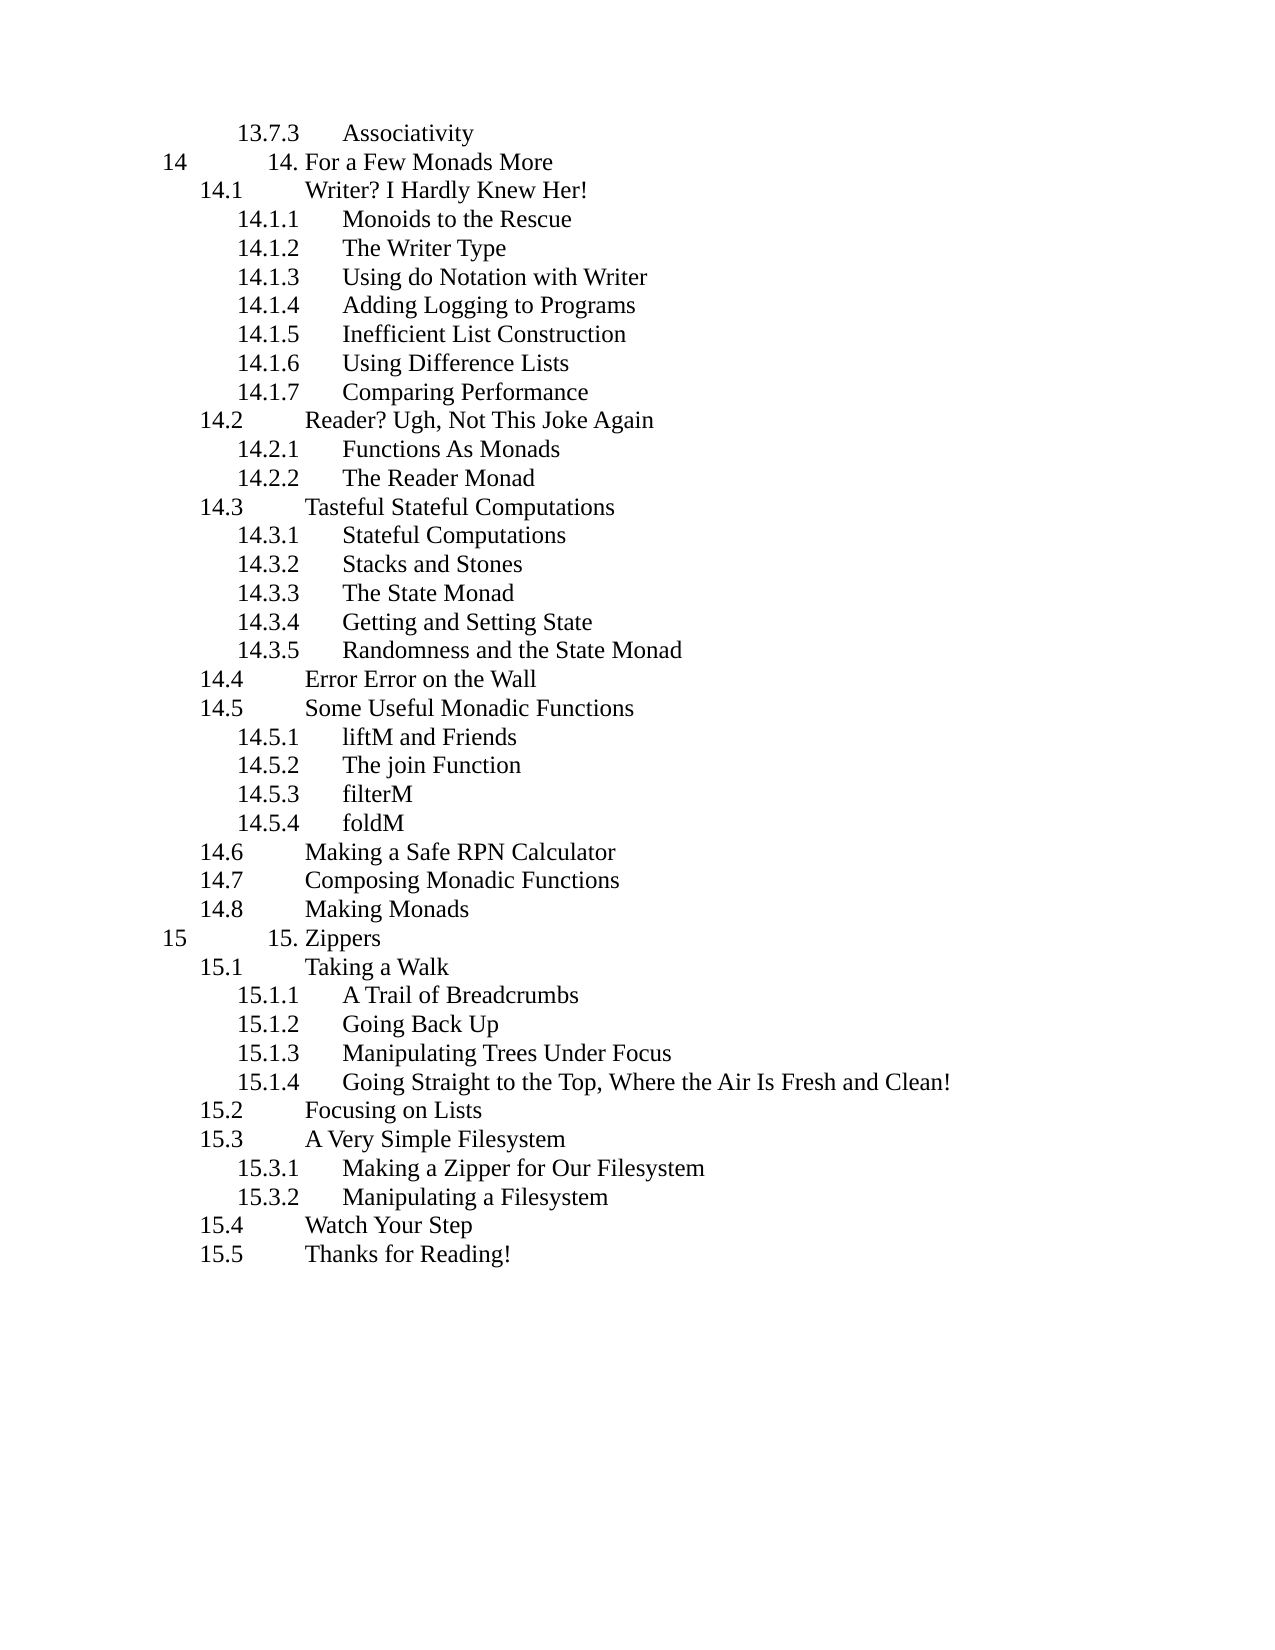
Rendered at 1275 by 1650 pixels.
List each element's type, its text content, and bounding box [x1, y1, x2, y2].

list liftM and Friends [231, 722, 1157, 751]
list Making Monads [193, 894, 1157, 923]
list Adding Logging to Programs [231, 291, 1157, 319]
list Going Back Up [231, 1009, 1157, 1038]
list The Reader Monad [231, 463, 1157, 492]
list Tasteful Stateful Computations [193, 492, 1157, 521]
list Composing Monadic Functions [193, 866, 1157, 894]
list Stacks and Stones [231, 549, 1157, 578]
list Writer? I Hardly Knew Her! [193, 176, 1157, 204]
list Inefficient List Construction [231, 319, 1157, 348]
list Making a Safe RPN Calculator [193, 837, 1157, 866]
list Making a Zipper for Our Filesystem [231, 1153, 1157, 1182]
list 14. For a Few Monads More [156, 147, 1157, 176]
list Using do Notation with Writer [231, 262, 1157, 291]
list Comparing Performance [231, 377, 1157, 406]
list Focusing on Lists [193, 1096, 1157, 1124]
list Monoids to the Rescue [231, 204, 1157, 233]
list Functions As Monads [231, 434, 1157, 463]
list A Very Simple Filesystem [193, 1124, 1157, 1153]
list Randomness and the State Monad [231, 636, 1157, 664]
list Getting and Setting State [231, 607, 1157, 636]
list A Trail of Breadcrumbs [231, 981, 1157, 1009]
list Thanks for Reading! [193, 1239, 1157, 1268]
list foldM [231, 808, 1157, 837]
list Watch Your Step [193, 1211, 1157, 1239]
list The join Function [231, 751, 1157, 779]
list 15. Zippers [156, 923, 1157, 952]
list Going Straight to the Top, Where the Air Is Fresh and Clean! [231, 1067, 1157, 1096]
list The State Monad [231, 578, 1157, 607]
list filterM [231, 779, 1157, 808]
list Manipulating Trees Under Focus [231, 1038, 1157, 1067]
list Manipulating a Filesystem [231, 1182, 1157, 1211]
list Taking a Walk [193, 952, 1157, 981]
list The Writer Type [231, 233, 1157, 262]
list Stateful Computations [231, 521, 1157, 549]
list Associativity [231, 118, 1157, 147]
list Some Useful Monadic Functions [193, 693, 1157, 722]
list Error Error on the Wall [193, 664, 1157, 693]
list Reader? Ugh, Not This Joke Again [193, 406, 1157, 434]
list Using Difference Lists [231, 348, 1157, 377]
